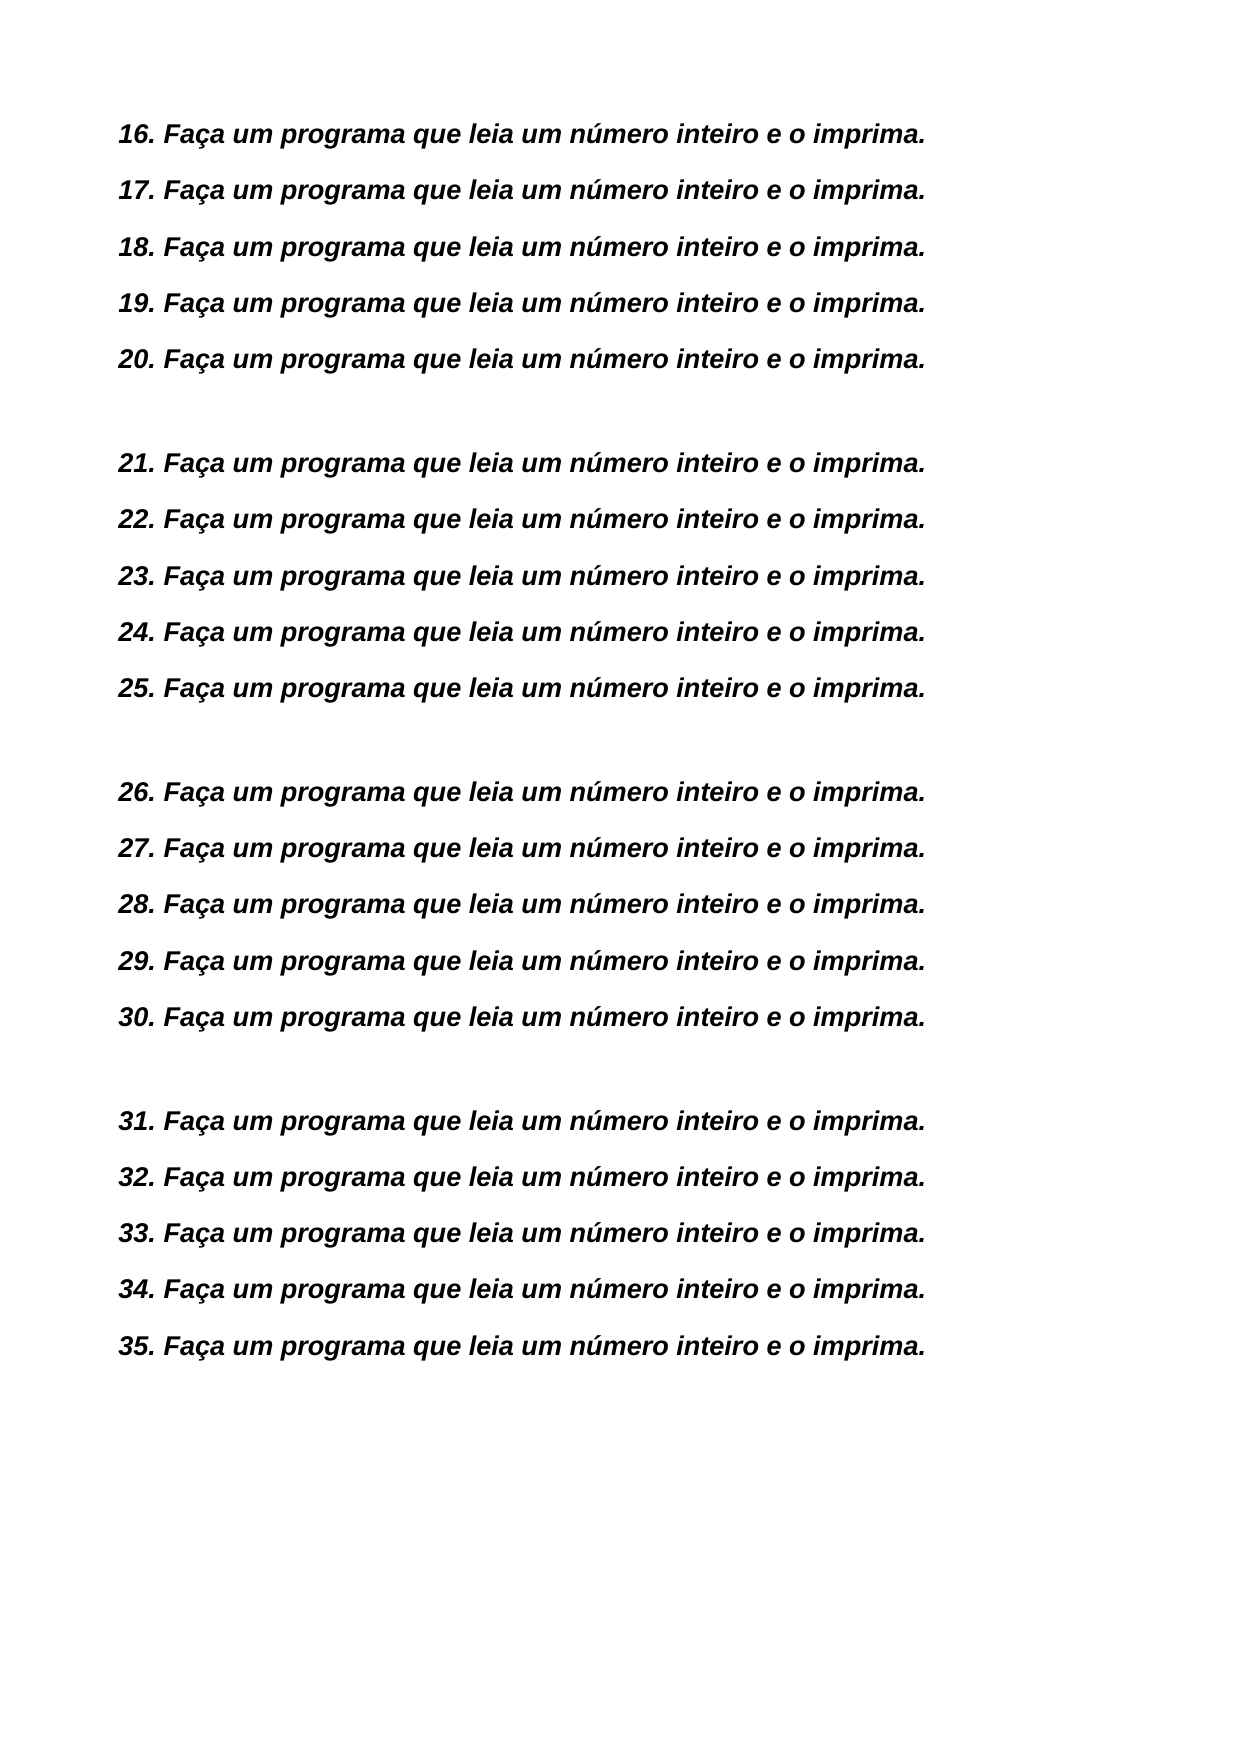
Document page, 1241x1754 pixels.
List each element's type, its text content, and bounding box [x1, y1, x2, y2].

subtitle 23. Faça um programa que leia um número inteiro e o imprima. [118, 559, 1122, 591]
subtitle 20. Faça um programa que leia um número inteiro e o imprima. [118, 343, 1122, 374]
subtitle 34. Faça um programa que leia um número inteiro e o imprima. [118, 1273, 1122, 1305]
subtitle 27. Faça um programa que leia um número inteiro e o imprima. [118, 832, 1122, 863]
subtitle 30. Faça um programa que leia um número inteiro e o imprima. [118, 1001, 1122, 1032]
subtitle 19. Faça um programa que leia um número inteiro e o imprima. [118, 287, 1122, 318]
subtitle 33. Faça um programa que leia um número inteiro e o imprima. [118, 1217, 1122, 1248]
subtitle 29. Faça um programa que leia um número inteiro e o imprima. [118, 944, 1122, 976]
subtitle 17. Faça um programa que leia um número inteiro e o imprima. [118, 174, 1122, 206]
subtitle 31. Faça um programa que leia um número inteiro e o imprima. [118, 1105, 1122, 1136]
subtitle 32. Faça um programa que leia um número inteiro e o imprima. [118, 1161, 1122, 1192]
subtitle 25. Faça um programa que leia um número inteiro e o imprima. [118, 672, 1122, 703]
subtitle 24. Faça um programa que leia um número inteiro e o imprima. [118, 616, 1122, 647]
subtitle 18. Faça um programa que leia um número inteiro e o imprima. [118, 231, 1122, 262]
subtitle 35. Faça um programa que leia um número inteiro e o imprima. [118, 1330, 1122, 1361]
subtitle 21. Faça um programa que leia um número inteiro e o imprima. [118, 447, 1122, 478]
subtitle 22. Faça um programa que leia um número inteiro e o imprima. [118, 503, 1122, 534]
subtitle 26. Faça um programa que leia um número inteiro e o imprima. [118, 776, 1122, 807]
subtitle 28. Faça um programa que leia um número inteiro e o imprima. [118, 888, 1122, 919]
subtitle 16. Faça um programa que leia um número inteiro e o imprima. [118, 118, 1122, 149]
